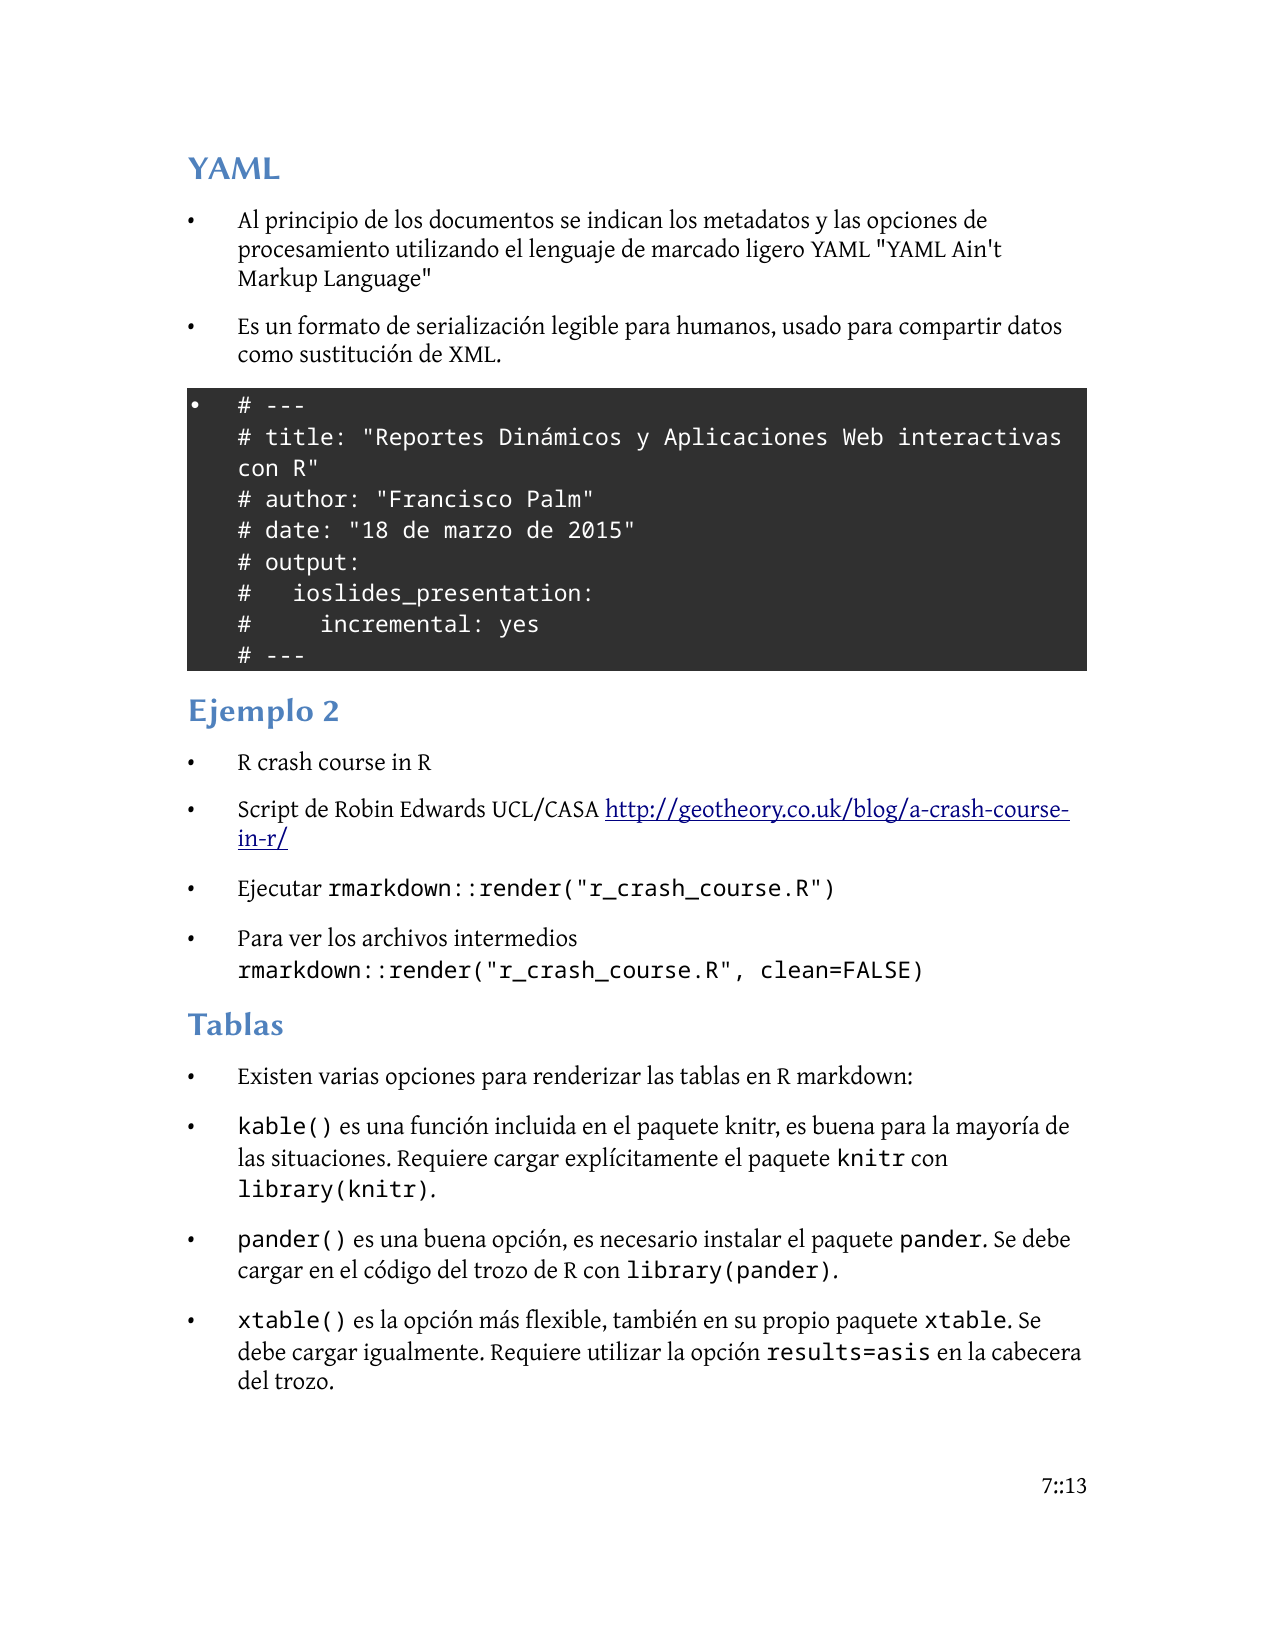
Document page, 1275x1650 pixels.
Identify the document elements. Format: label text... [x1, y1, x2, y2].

list # --- # title: "Reportes Dinámicos y Aplicaciones Web interactivas con R" # author: "Francisco Palm" # date: "18 de marzo de 2015" # output: # ioslides_presentation: # incremental: yes # --- [187, 388, 1087, 671]
subtitle Tablas [187, 1006, 1087, 1044]
list R crash course in R [187, 748, 1087, 777]
list Script de Robin Edwards UCL/CASA http://geotheory.co.uk/blog/a-crash-course-in-r/ [187, 796, 1087, 853]
list pander() es una buena opción, es necesario instalar el paquete pander. Se debe cargar en el código del trozo de R con library(pander). [187, 1223, 1087, 1286]
subtitle Ejemplo 2 [187, 691, 1087, 729]
list Al principio de los documentos se indican los metadatos y las opciones de procesamiento utilizando el lenguaje de marcado ligero YAML "YAML Ain't Markup Language" [187, 207, 1087, 293]
list Es un formato de serialización legible para humanos, usado para compartir datos como sustitución de XML. [187, 312, 1087, 370]
list Existen varias opciones para renderizar las tablas en R markdown: [187, 1062, 1087, 1091]
list kable() es una función incluida en el paquete knitr, es buena para la mayoría de las situaciones. Requiere cargar explícitamente el paquete knitr con library(knitr). [187, 1110, 1087, 1204]
list Para ver los archivos intermedios rmarkdown::render("r_crash_course.R", clean=FALSE) [187, 922, 1087, 985]
list xtable() es la opción más flexible, también en su propio paquete xtable. Se debe cargar igualmente. Requiere utilizar la opción results=asis en la cabecera del trozo. [187, 1304, 1087, 1396]
list Ejecutar rmarkdown::render("r_crash_course.R") [187, 872, 1087, 903]
subtitle YAML [187, 150, 1087, 188]
